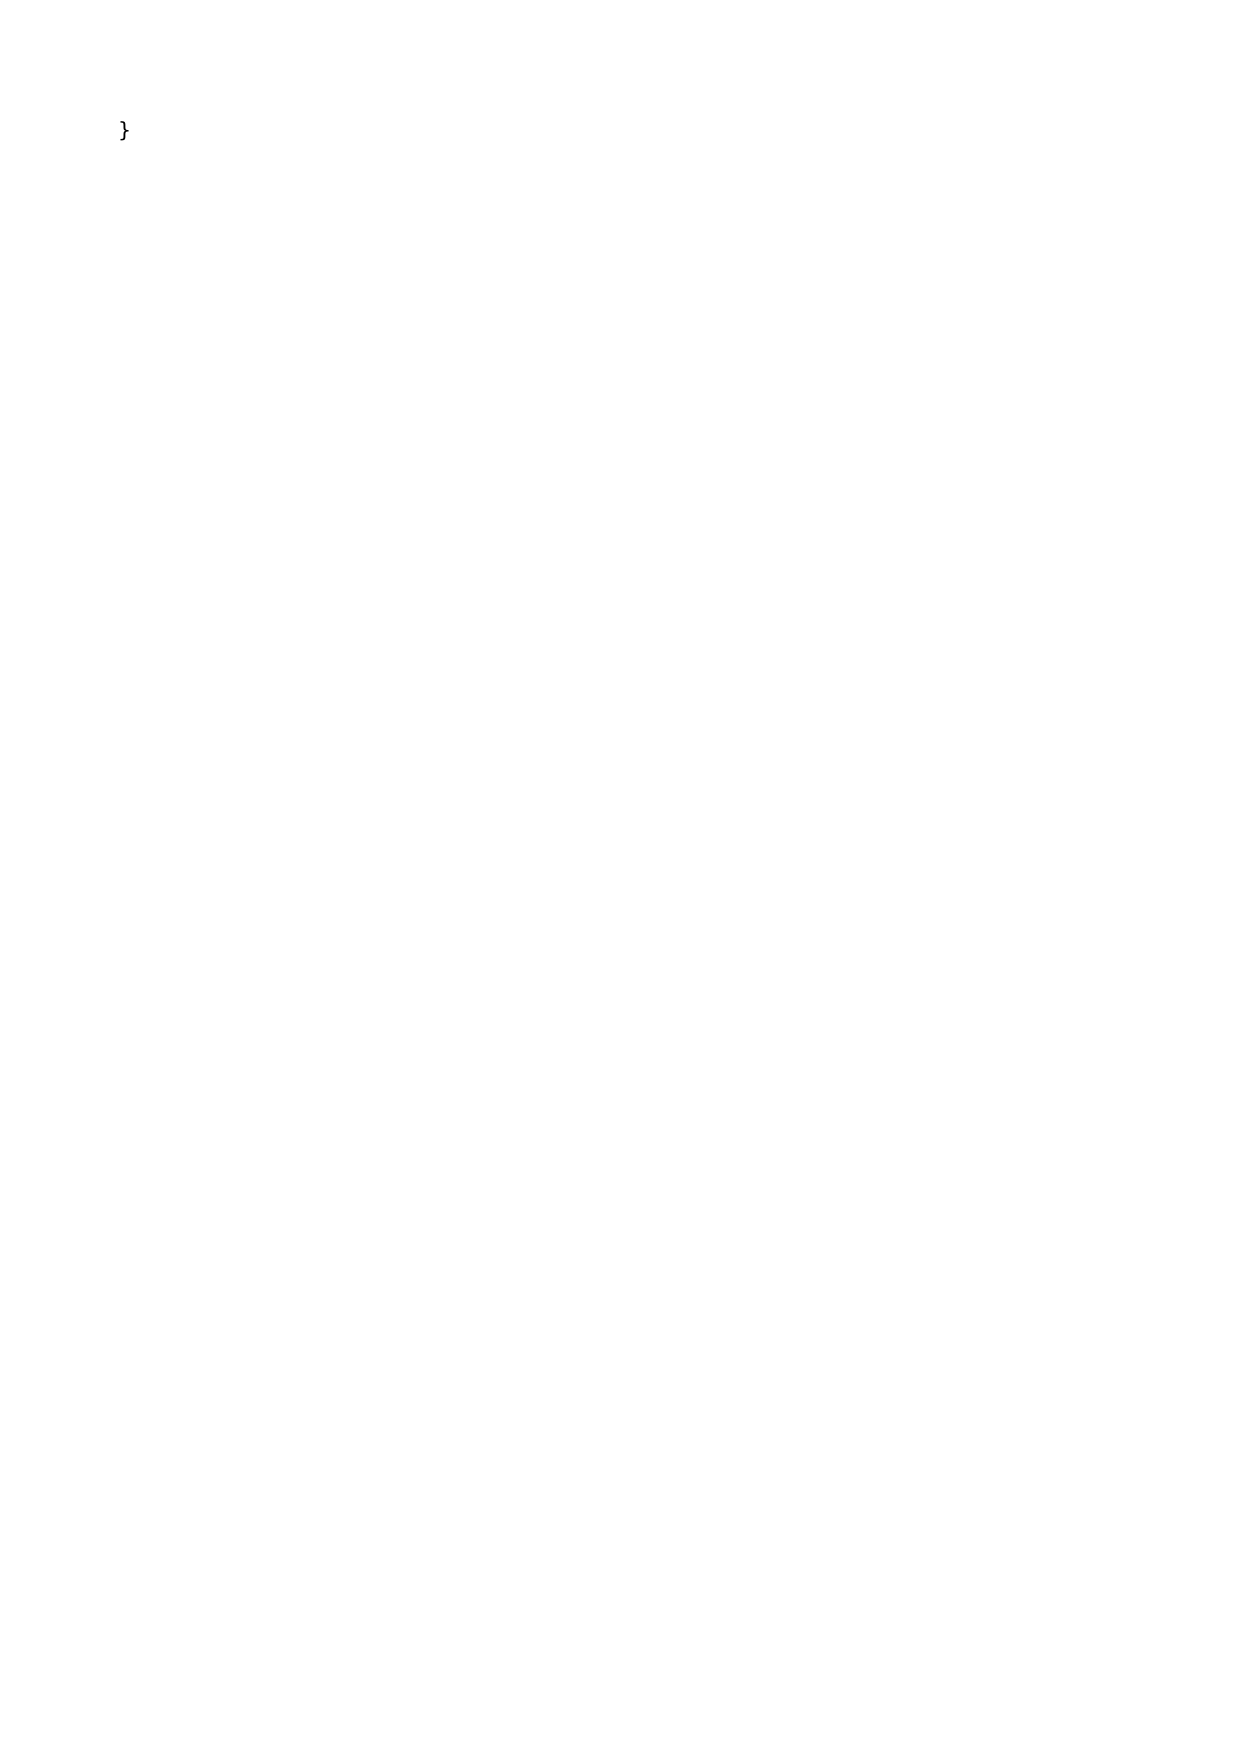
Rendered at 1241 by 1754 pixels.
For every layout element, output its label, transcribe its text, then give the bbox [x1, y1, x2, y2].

text } [118, 118, 1122, 142]
